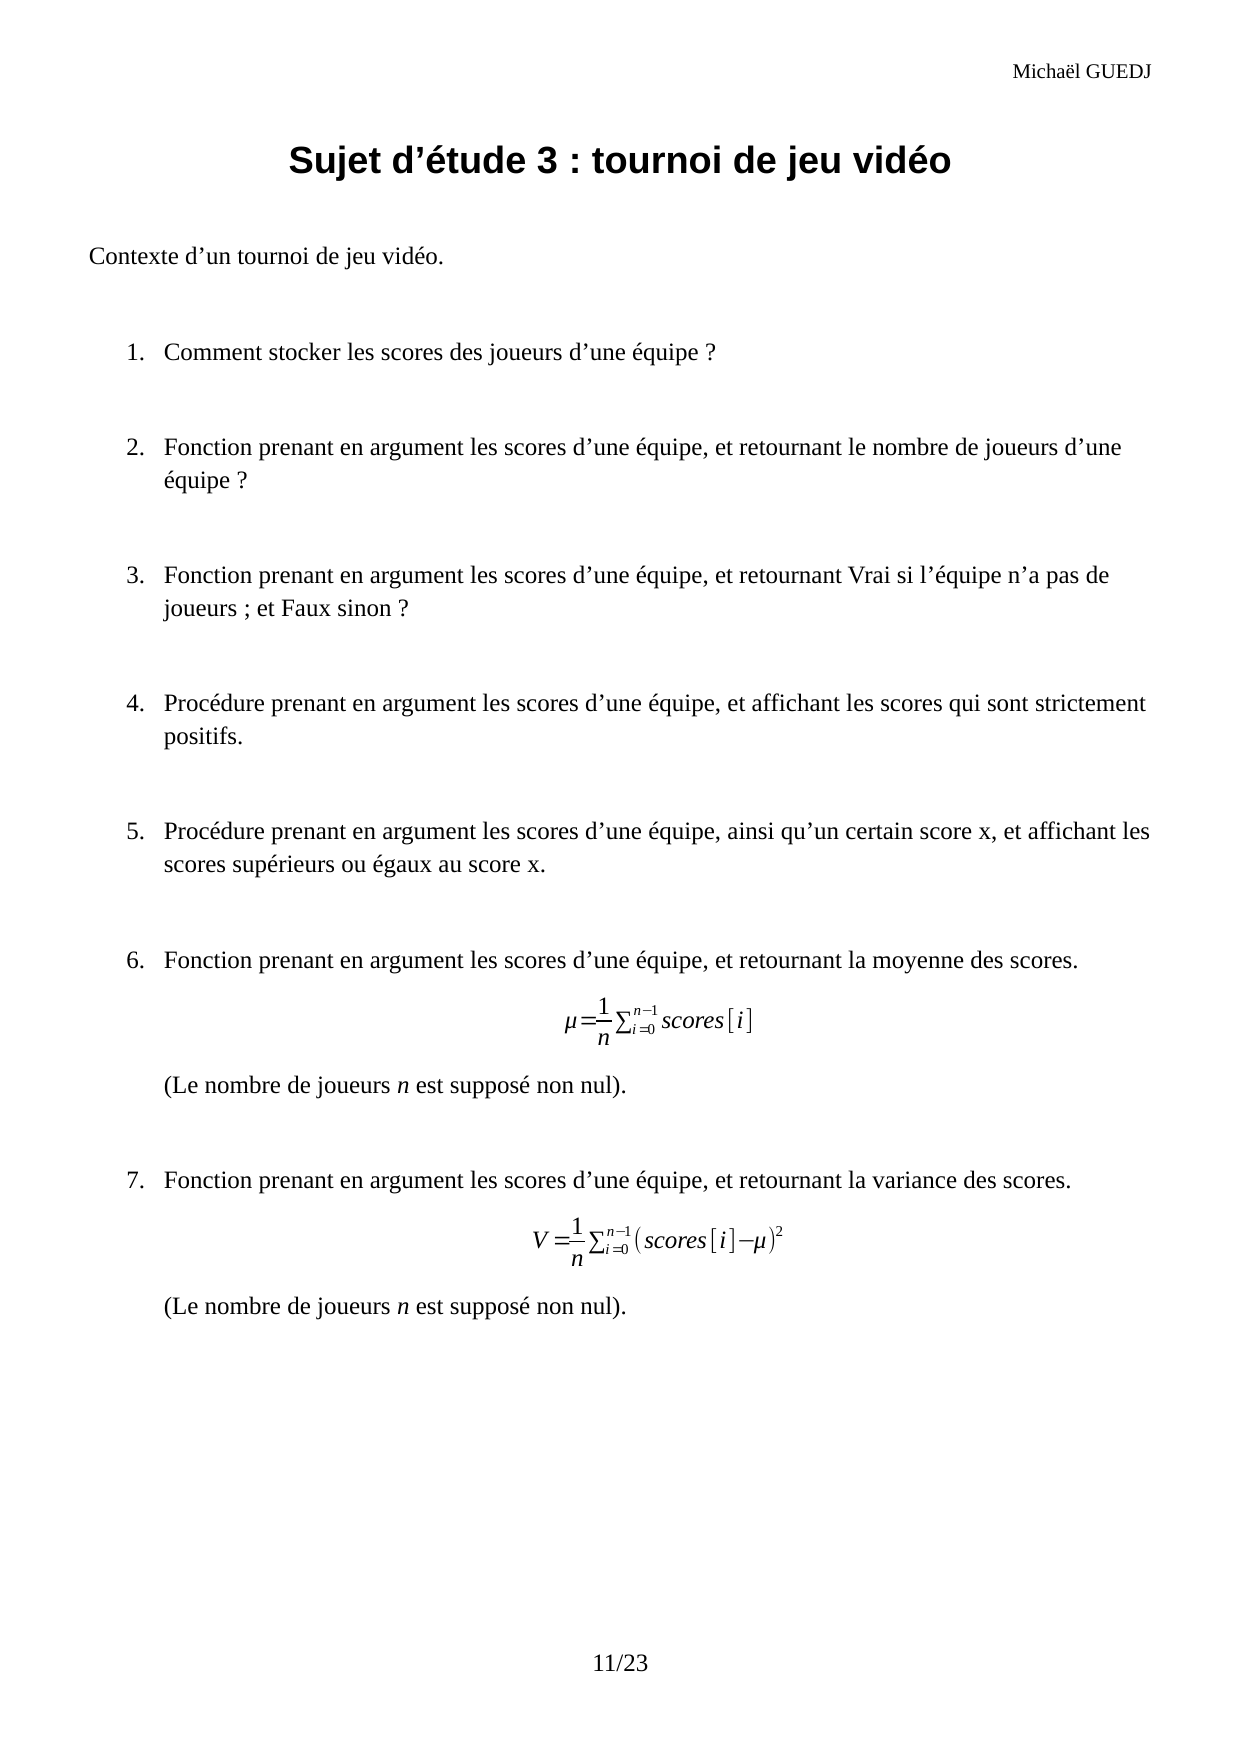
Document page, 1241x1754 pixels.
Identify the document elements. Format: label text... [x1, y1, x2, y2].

list Procédure prenant en argument les scores d’une équipe, ainsi qu’un certain score x, et affichant les scores supérieurs ou égaux au score x. [126, 816, 1152, 878]
list Fonction prenant en argument les scores d’une équipe, et retournant la variance des scores. [126, 1165, 1152, 1194]
subtitle Sujet d’étude 3 : tournoi de jeu vidéo [88, 138, 1152, 181]
list Procédure prenant en argument les scores d’une équipe, et affichant les scores qui sont strictement positifs. [126, 688, 1152, 750]
list (Le nombre de joueurs n est supposé non nul). [126, 1291, 1152, 1319]
list Fonction prenant en argument les scores d’une équipe, et retournant la moyenne des scores. [126, 945, 1152, 973]
text Contexte d’un tournoi de jeu vidéo. [88, 241, 1152, 270]
list Fonction prenant en argument les scores d’une équipe, et retournant Vrai si l’équipe n’a pas de joueurs ; et Faux sinon ? [126, 560, 1152, 622]
list (Le nombre de joueurs n est supposé non nul). [126, 1070, 1152, 1099]
list Comment stocker les scores des joueurs d’une équipe ? [126, 337, 1152, 365]
list Fonction prenant en argument les scores d’une équipe, et retournant le nombre de joueurs d’une équipe ? [126, 432, 1152, 493]
